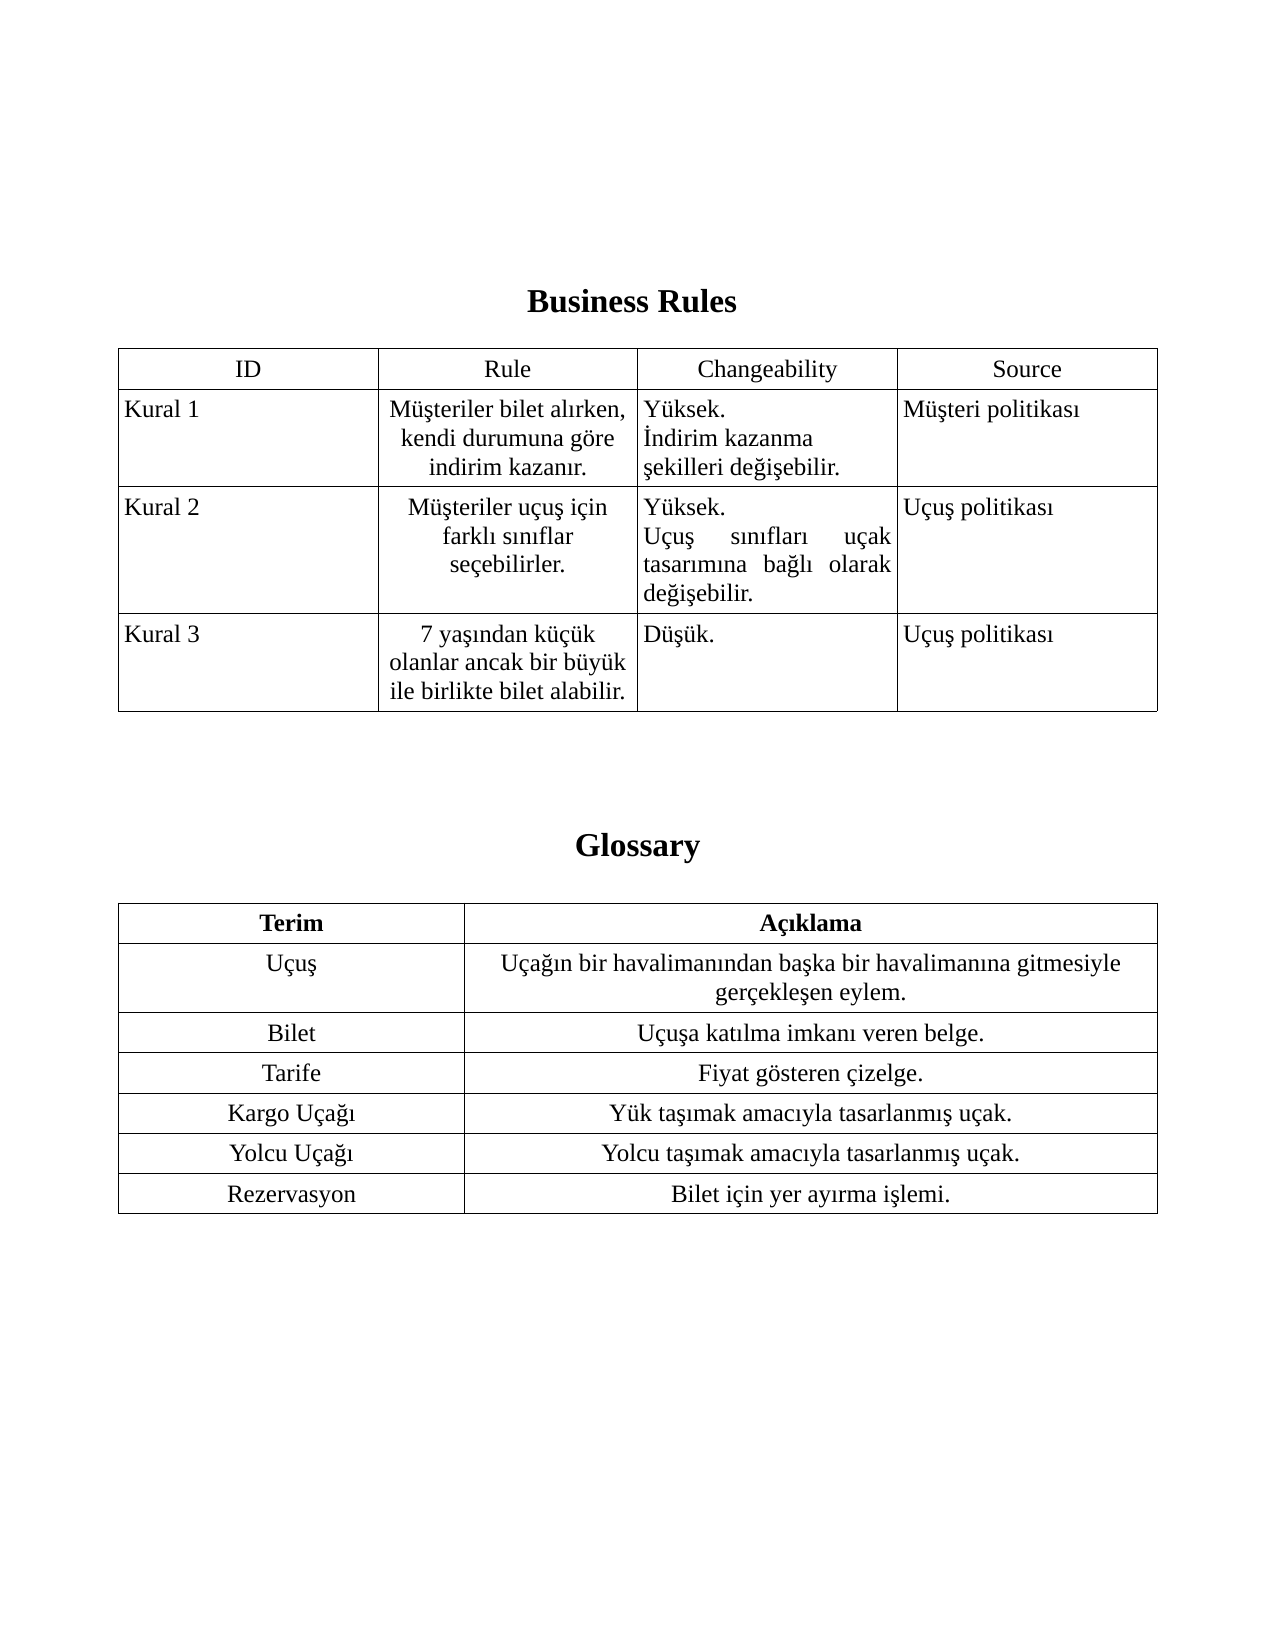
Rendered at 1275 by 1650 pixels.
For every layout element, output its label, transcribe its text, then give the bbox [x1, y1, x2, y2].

table_cell Yüksek. Uçuş sınıfları uçak tasarımına bağlı olarak değişebilir. [638, 487, 897, 613]
table_cell Kural 3 [119, 614, 378, 711]
table_cell Bilet [119, 1013, 464, 1052]
table_header Terim [119, 904, 464, 943]
table_cell Uçuş politikası [898, 487, 1157, 613]
table_cell Uçuş [119, 944, 464, 1012]
table_cell Tarife [119, 1053, 464, 1092]
table_header Rule [379, 349, 637, 388]
table_cell Uçağın bir havalimanından başka bir havalimanına gitmesiyle gerçekleşen eylem. [465, 944, 1157, 1012]
table_cell Müşteriler bilet alırken, kendi durumuna göre indirim kazanır. [379, 390, 637, 486]
table_cell Düşük. [638, 614, 897, 711]
table_cell Müşteri politikası [898, 390, 1157, 486]
text Glossary [118, 826, 1157, 864]
text Business Rules [118, 281, 1157, 319]
table_cell Uçuş politikası [898, 614, 1157, 711]
table_cell Bilet için yer ayırma işlemi. [465, 1174, 1157, 1213]
table_header ID [119, 349, 378, 388]
table_cell Kargo Uçağı [119, 1094, 464, 1133]
table_cell 7 yaşından küçük olanlar ancak bir büyük ile birlikte bilet alabilir. [379, 614, 637, 711]
table_cell Yolcu Uçağı [119, 1134, 464, 1173]
table_cell Fiyat gösteren çizelge. [465, 1053, 1157, 1092]
table_cell Kural 1 [119, 390, 378, 486]
table_cell Yük taşımak amacıyla tasarlanmış uçak. [465, 1094, 1157, 1133]
table_header Source [898, 349, 1157, 388]
table_cell Yolcu taşımak amacıyla tasarlanmış uçak. [465, 1134, 1157, 1173]
table_header Açıklama [465, 904, 1157, 943]
table_cell Müşteriler uçuş için farklı sınıflar seçebilirler. [379, 487, 637, 613]
table_cell Rezervasyon [119, 1174, 464, 1213]
table_header Changeability [638, 349, 897, 388]
table_cell Yüksek. İndirim kazanma şekilleri değişebilir. [638, 390, 897, 486]
table_cell Kural 2 [119, 487, 378, 613]
table_cell Uçuşa katılma imkanı veren belge. [465, 1013, 1157, 1052]
